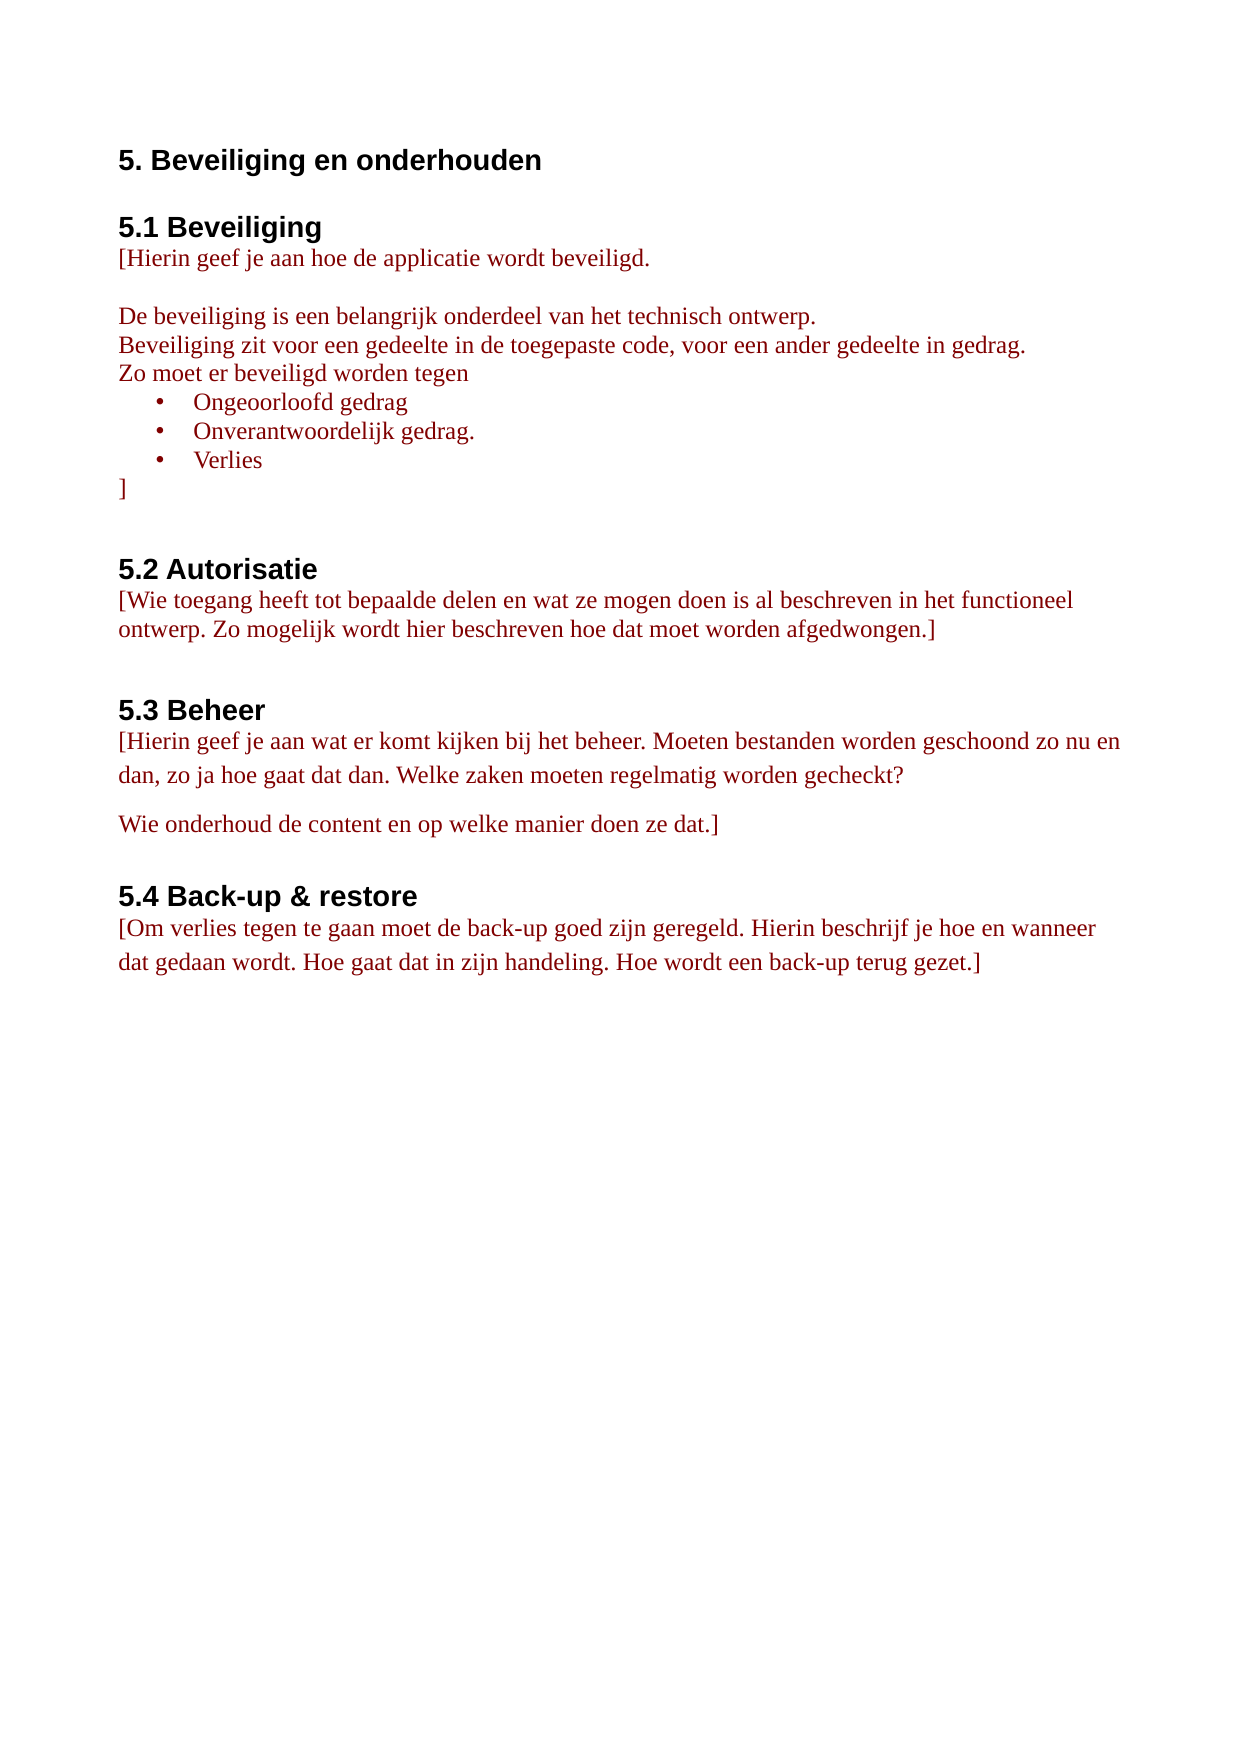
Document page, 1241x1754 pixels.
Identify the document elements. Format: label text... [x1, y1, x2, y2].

text Zo moet er beveiligd worden tegen [118, 358, 1122, 387]
subtitle 5.2 Autorisatie [118, 552, 1122, 585]
text Beveiliging zit voor een gedeelte in de toegepaste code, voor een ander gedeelte in gedrag. [118, 330, 1122, 358]
subtitle 5.1 Beveiliging [118, 210, 1122, 243]
list Onverantwoordelijk gedrag. [156, 416, 1122, 445]
text [Hierin geef je aan wat er komt kijken bij het beheer. Moeten bestanden worden geschoond zo nu en dan, zo ja hoe gaat dat dan. Welke zaken moeten regelmatig worden gecheckt? [118, 726, 1122, 789]
text [Om verlies tegen te gaan moet de back-up goed zijn geregeld. Hierin beschrijf je hoe en wanneer dat gedaan wordt. Hoe gaat dat in zijn handeling. Hoe wordt een back-up terug gezet.] [118, 913, 1122, 976]
list Verlies [156, 445, 1122, 473]
subtitle 5.3 Beheer [118, 692, 1122, 726]
text [Hierin geef je aan hoe de applicatie wordt beveiligd. [118, 243, 1122, 272]
text ] [118, 473, 1122, 502]
subtitle 5.4 Back-up & restore [118, 879, 1122, 913]
list Ongeoorloofd gedrag [156, 387, 1122, 416]
subtitle 5. Beveiliging en onderhouden [118, 143, 1122, 177]
text Wie onderhoud de content en op welke manier doen ze dat.] [118, 809, 1122, 838]
text De beveiliging is een belangrijk onderdeel van het technisch ontwerp. [118, 301, 1122, 330]
text [Wie toegang heeft tot bepaalde delen en wat ze mogen doen is al beschreven in het functioneel ontwerp. Zo mogelijk wordt hier beschreven hoe dat moet worden afgedwongen.] [118, 585, 1122, 643]
